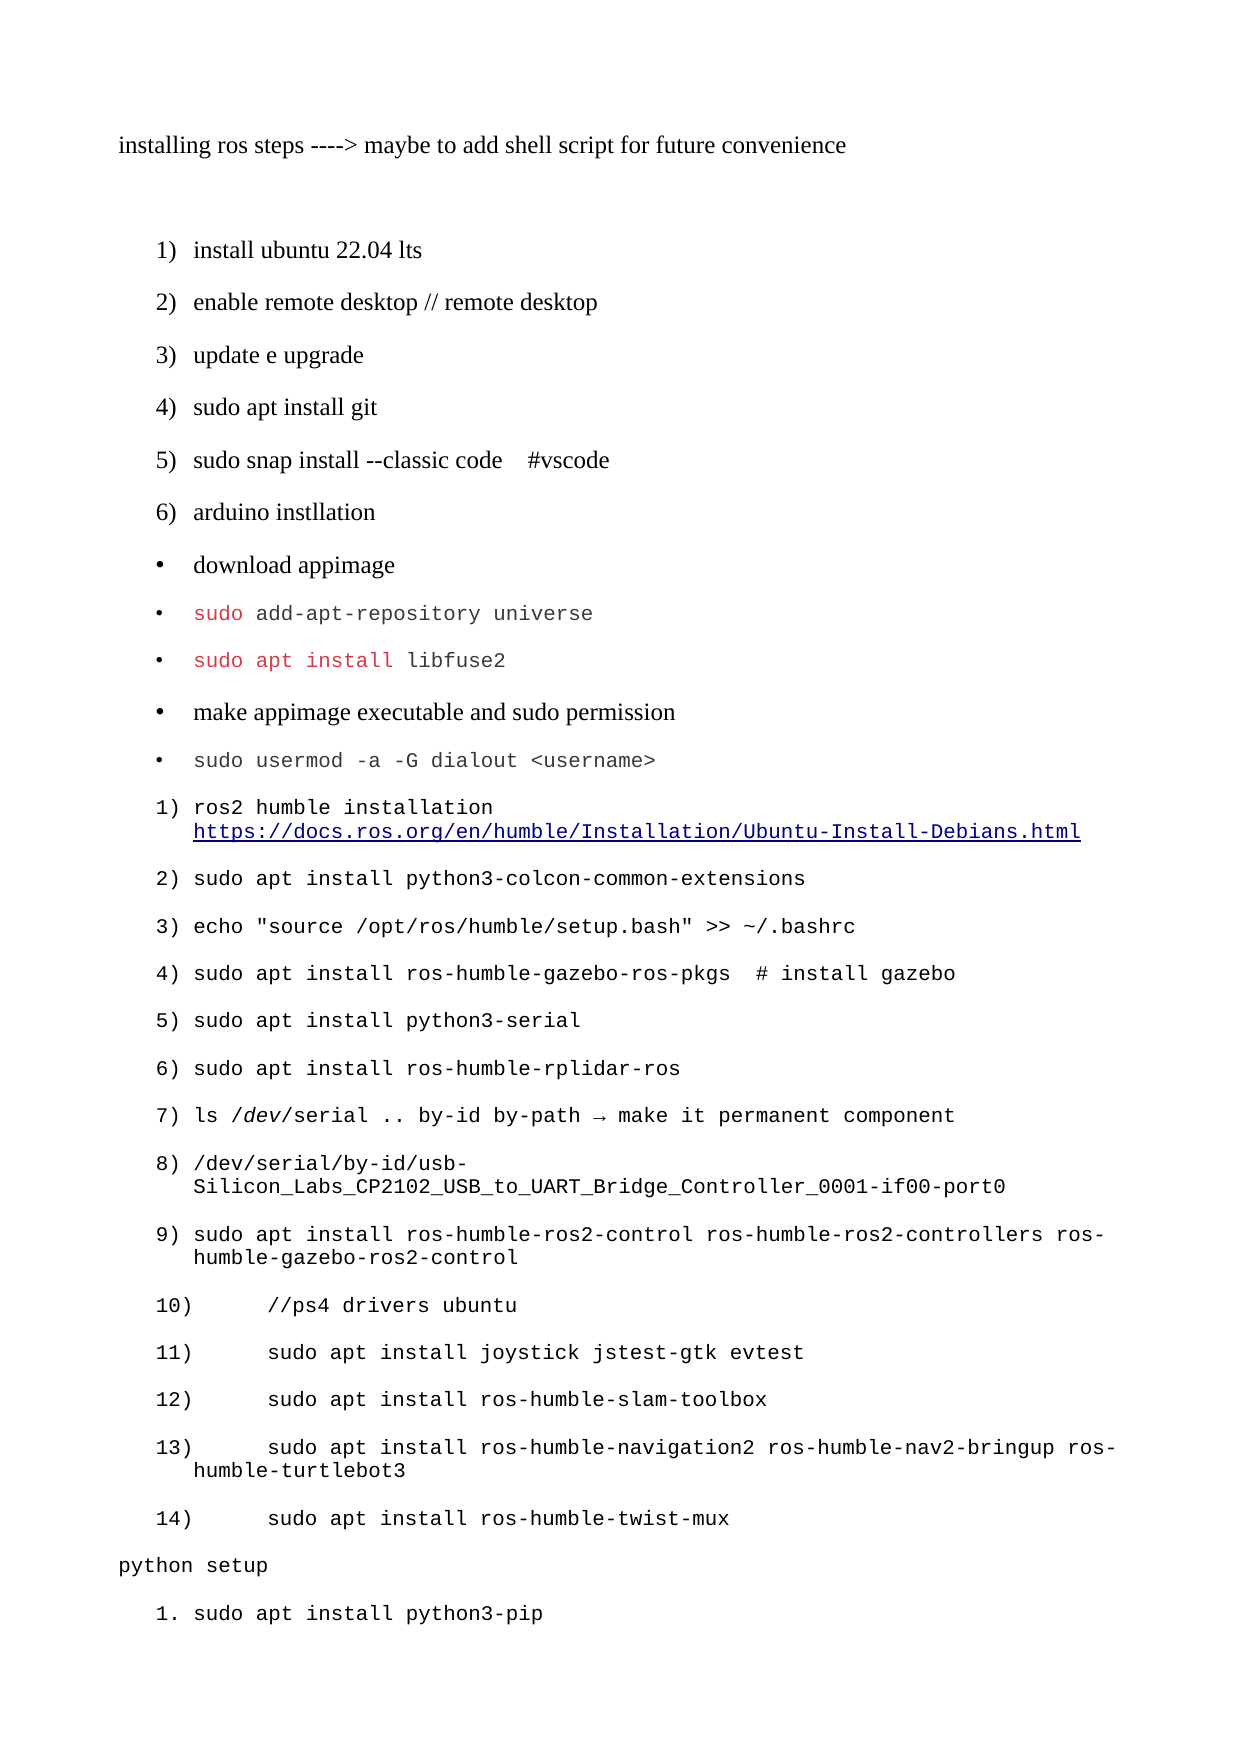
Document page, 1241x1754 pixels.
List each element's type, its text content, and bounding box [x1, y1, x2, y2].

list echo "source /opt/ros/humble/setup.bash" >> ~/.bashrc [156, 916, 1122, 939]
list sudo apt install python3-pip [156, 1603, 1122, 1626]
list enable remote desktop // remote desktop [156, 287, 1122, 316]
list update e upgrade [156, 340, 1122, 369]
list make appimage executable and sudo permission [156, 697, 1122, 726]
list sudo apt install ros-humble-navigation2 ros-humble-nav2-bringup ros-humble-turtlebot3 [156, 1437, 1122, 1484]
list sudo usermod -a -G dialout <username> [156, 750, 1122, 773]
list sudo add-apt-repository universe [156, 602, 1122, 626]
list sudo apt install ros-humble-ros2-control ros-humble-ros2-controllers ros-humble-gazebo-ros2-control [156, 1224, 1122, 1271]
list sudo apt install git [156, 392, 1122, 421]
list ls /dev/serial .. by-id by-path → make it permanent component [156, 1105, 1122, 1129]
list sudo apt install ros-humble-slam-toolbox [156, 1389, 1122, 1413]
text python setup [118, 1555, 1122, 1579]
list sudo apt install libfuse2 [156, 650, 1122, 673]
list arduino instllation [156, 497, 1122, 526]
list sudo apt install ros-humble-twist-mux [156, 1508, 1122, 1532]
text installing ros steps ----> maybe to add shell script for future convenience [118, 130, 1122, 159]
list sudo apt install ros-humble-rplidar-ros [156, 1058, 1122, 1081]
list sudo apt install python3-colcon-common-extensions [156, 868, 1122, 892]
list download appimage [156, 550, 1122, 579]
list sudo apt install ros-humble-gazebo-ros-pkgs # install gazebo [156, 963, 1122, 987]
list /dev/serial/by-id/usb-Silicon_Labs_CP2102_USB_to_UART_Bridge_Controller_0001-if00-port0 [156, 1153, 1122, 1200]
list sudo apt install joystick jstest-gtk evtest [156, 1342, 1122, 1366]
list install ubuntu 22.04 lts [156, 235, 1122, 264]
list sudo snap install --classic code #vscode [156, 445, 1122, 474]
list //ps4 drivers ubuntu [156, 1295, 1122, 1318]
list ros2 humble installation https://docs.ros.org/en/humble/Installation/Ubuntu-Install-Debians.html [156, 797, 1122, 844]
list sudo apt install python3-serial [156, 1010, 1122, 1034]
